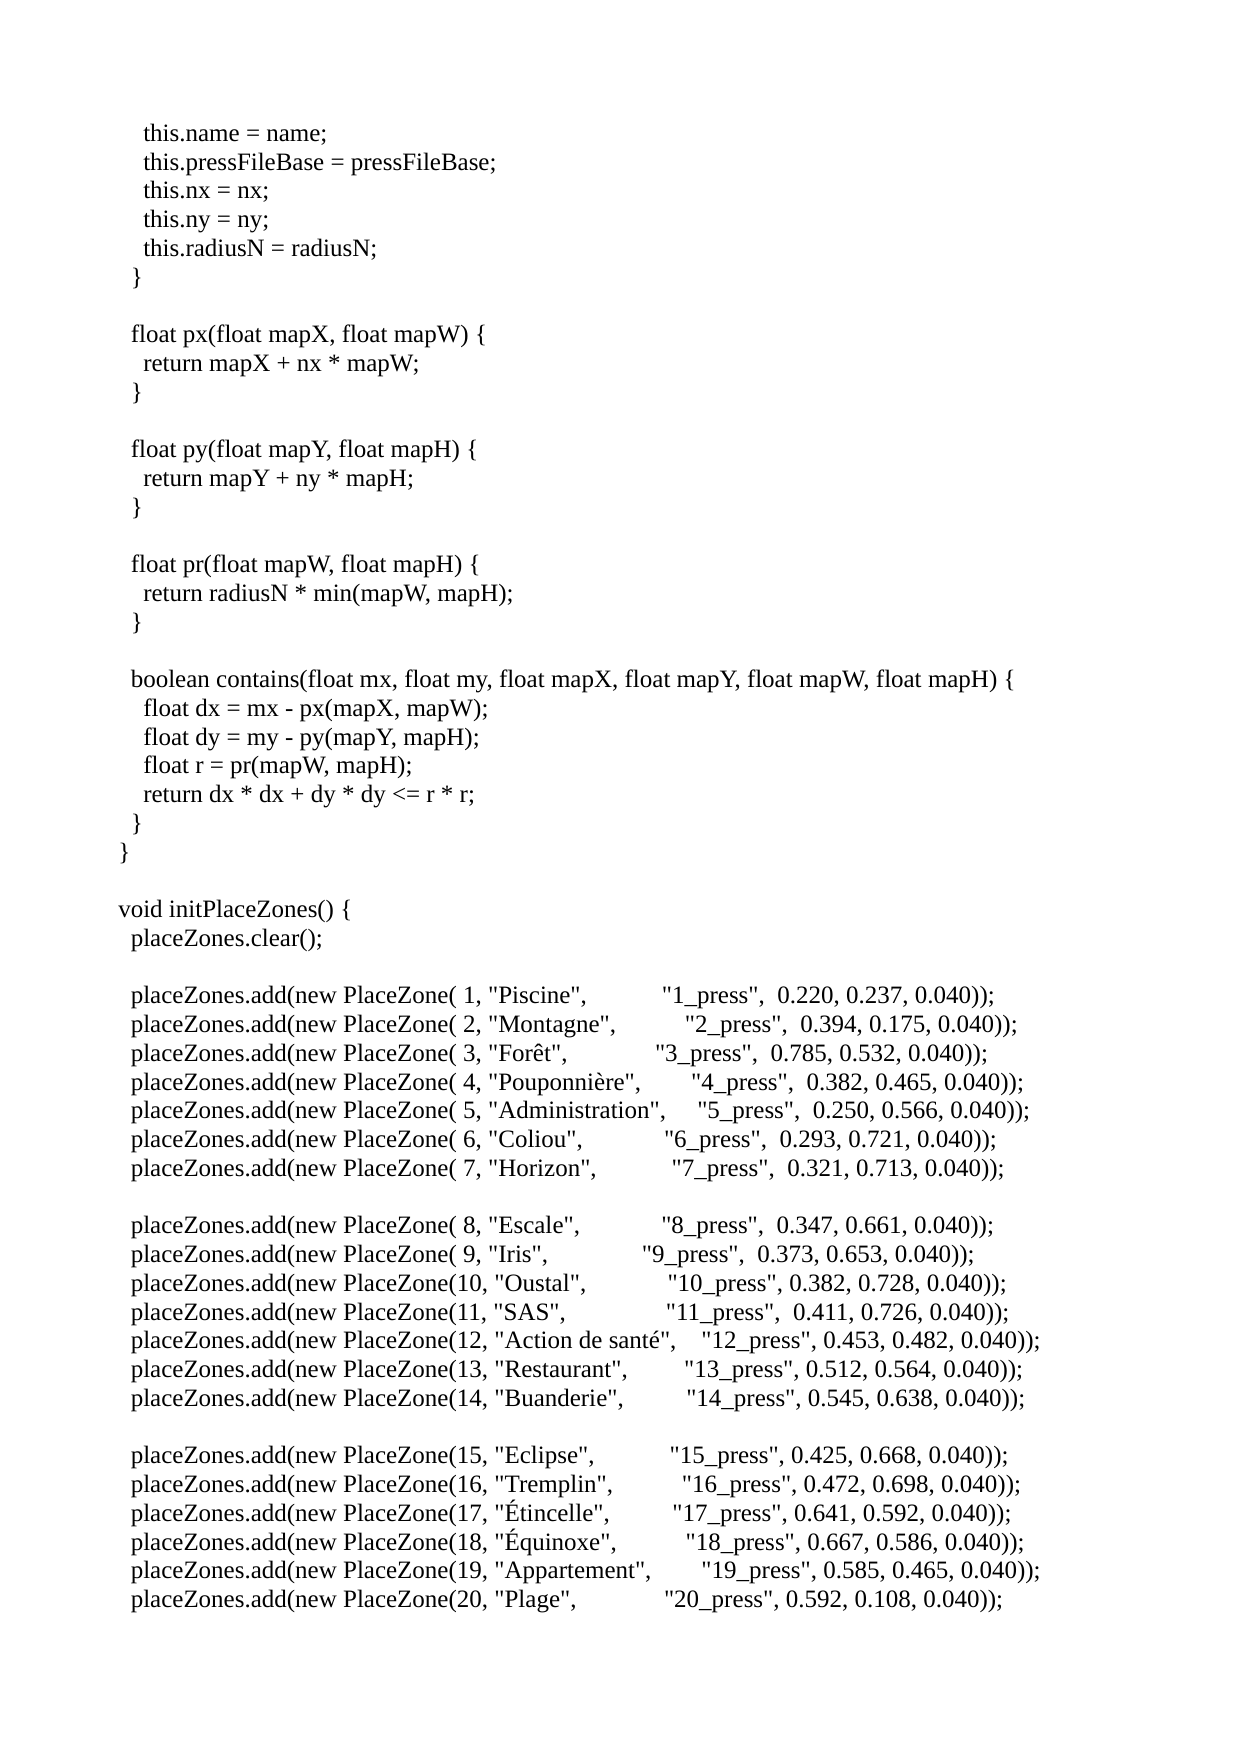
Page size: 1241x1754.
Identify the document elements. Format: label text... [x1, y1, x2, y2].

text placeZones.add(new PlaceZone(18, "Équinoxe", "18_press", 0.667, 0.586, 0.040)); [118, 1527, 1122, 1556]
text placeZones.add(new PlaceZone( 5, "Administration", "5_press", 0.250, 0.566, 0.040)); [118, 1096, 1122, 1124]
text void initPlaceZones() { [118, 894, 1122, 923]
text float px(float mapX, float mapW) { [118, 319, 1122, 348]
text placeZones.add(new PlaceZone( 3, "Forêt", "3_press", 0.785, 0.532, 0.040)); [118, 1038, 1122, 1067]
text placeZones.add(new PlaceZone(16, "Tremplin", "16_press", 0.472, 0.698, 0.040)); [118, 1469, 1122, 1498]
text } [118, 492, 1122, 521]
text } [118, 808, 1122, 837]
text placeZones.add(new PlaceZone( 4, "Pouponnière", "4_press", 0.382, 0.465, 0.040)); [118, 1067, 1122, 1096]
text float dx = mx - px(mapX, mapW); [118, 693, 1122, 722]
text placeZones.add(new PlaceZone(15, "Eclipse", "15_press", 0.425, 0.668, 0.040)); [118, 1441, 1122, 1469]
text this.name = name; [118, 118, 1122, 147]
text float pr(float mapW, float mapH) { [118, 549, 1122, 578]
text return mapY + ny * mapH; [118, 463, 1122, 492]
text return mapX + nx * mapW; [118, 348, 1122, 377]
text placeZones.add(new PlaceZone(13, "Restaurant", "13_press", 0.512, 0.564, 0.040)); [118, 1354, 1122, 1383]
text placeZones.add(new PlaceZone(14, "Buanderie", "14_press", 0.545, 0.638, 0.040)); [118, 1383, 1122, 1412]
text placeZones.clear(); [118, 923, 1122, 952]
text this.nx = nx; [118, 176, 1122, 204]
text placeZones.add(new PlaceZone(17, "Étincelle", "17_press", 0.641, 0.592, 0.040)); [118, 1498, 1122, 1527]
text placeZones.add(new PlaceZone( 7, "Horizon", "7_press", 0.321, 0.713, 0.040)); [118, 1153, 1122, 1182]
text return radiusN * min(mapW, mapH); [118, 578, 1122, 607]
text float py(float mapY, float mapH) { [118, 434, 1122, 463]
text boolean contains(float mx, float my, float mapX, float mapY, float mapW, float mapH) { [118, 664, 1122, 693]
text placeZones.add(new PlaceZone( 6, "Coliou", "6_press", 0.293, 0.721, 0.040)); [118, 1124, 1122, 1153]
text placeZones.add(new PlaceZone( 8, "Escale", "8_press", 0.347, 0.661, 0.040)); [118, 1211, 1122, 1239]
text placeZones.add(new PlaceZone(10, "Oustal", "10_press", 0.382, 0.728, 0.040)); [118, 1268, 1122, 1297]
text } [118, 377, 1122, 406]
text float dy = my - py(mapY, mapH); [118, 722, 1122, 751]
text placeZones.add(new PlaceZone(12, "Action de santé", "12_press", 0.453, 0.482, 0.040)); [118, 1326, 1122, 1354]
text } [118, 837, 1122, 866]
text placeZones.add(new PlaceZone(11, "SAS", "11_press", 0.411, 0.726, 0.040)); [118, 1297, 1122, 1326]
text this.pressFileBase = pressFileBase; [118, 147, 1122, 176]
text float r = pr(mapW, mapH); [118, 751, 1122, 779]
text this.ny = ny; [118, 204, 1122, 233]
text } [118, 262, 1122, 291]
text return dx * dx + dy * dy <= r * r; [118, 779, 1122, 808]
text placeZones.add(new PlaceZone( 1, "Piscine", "1_press", 0.220, 0.237, 0.040)); [118, 981, 1122, 1009]
text placeZones.add(new PlaceZone(19, "Appartement", "19_press", 0.585, 0.465, 0.040)); [118, 1556, 1122, 1584]
text placeZones.add(new PlaceZone(20, "Plage", "20_press", 0.592, 0.108, 0.040)); [118, 1584, 1122, 1613]
text placeZones.add(new PlaceZone( 2, "Montagne", "2_press", 0.394, 0.175, 0.040)); [118, 1009, 1122, 1038]
text this.radiusN = radiusN; [118, 233, 1122, 262]
text } [118, 607, 1122, 636]
text placeZones.add(new PlaceZone( 9, "Iris", "9_press", 0.373, 0.653, 0.040)); [118, 1239, 1122, 1268]
